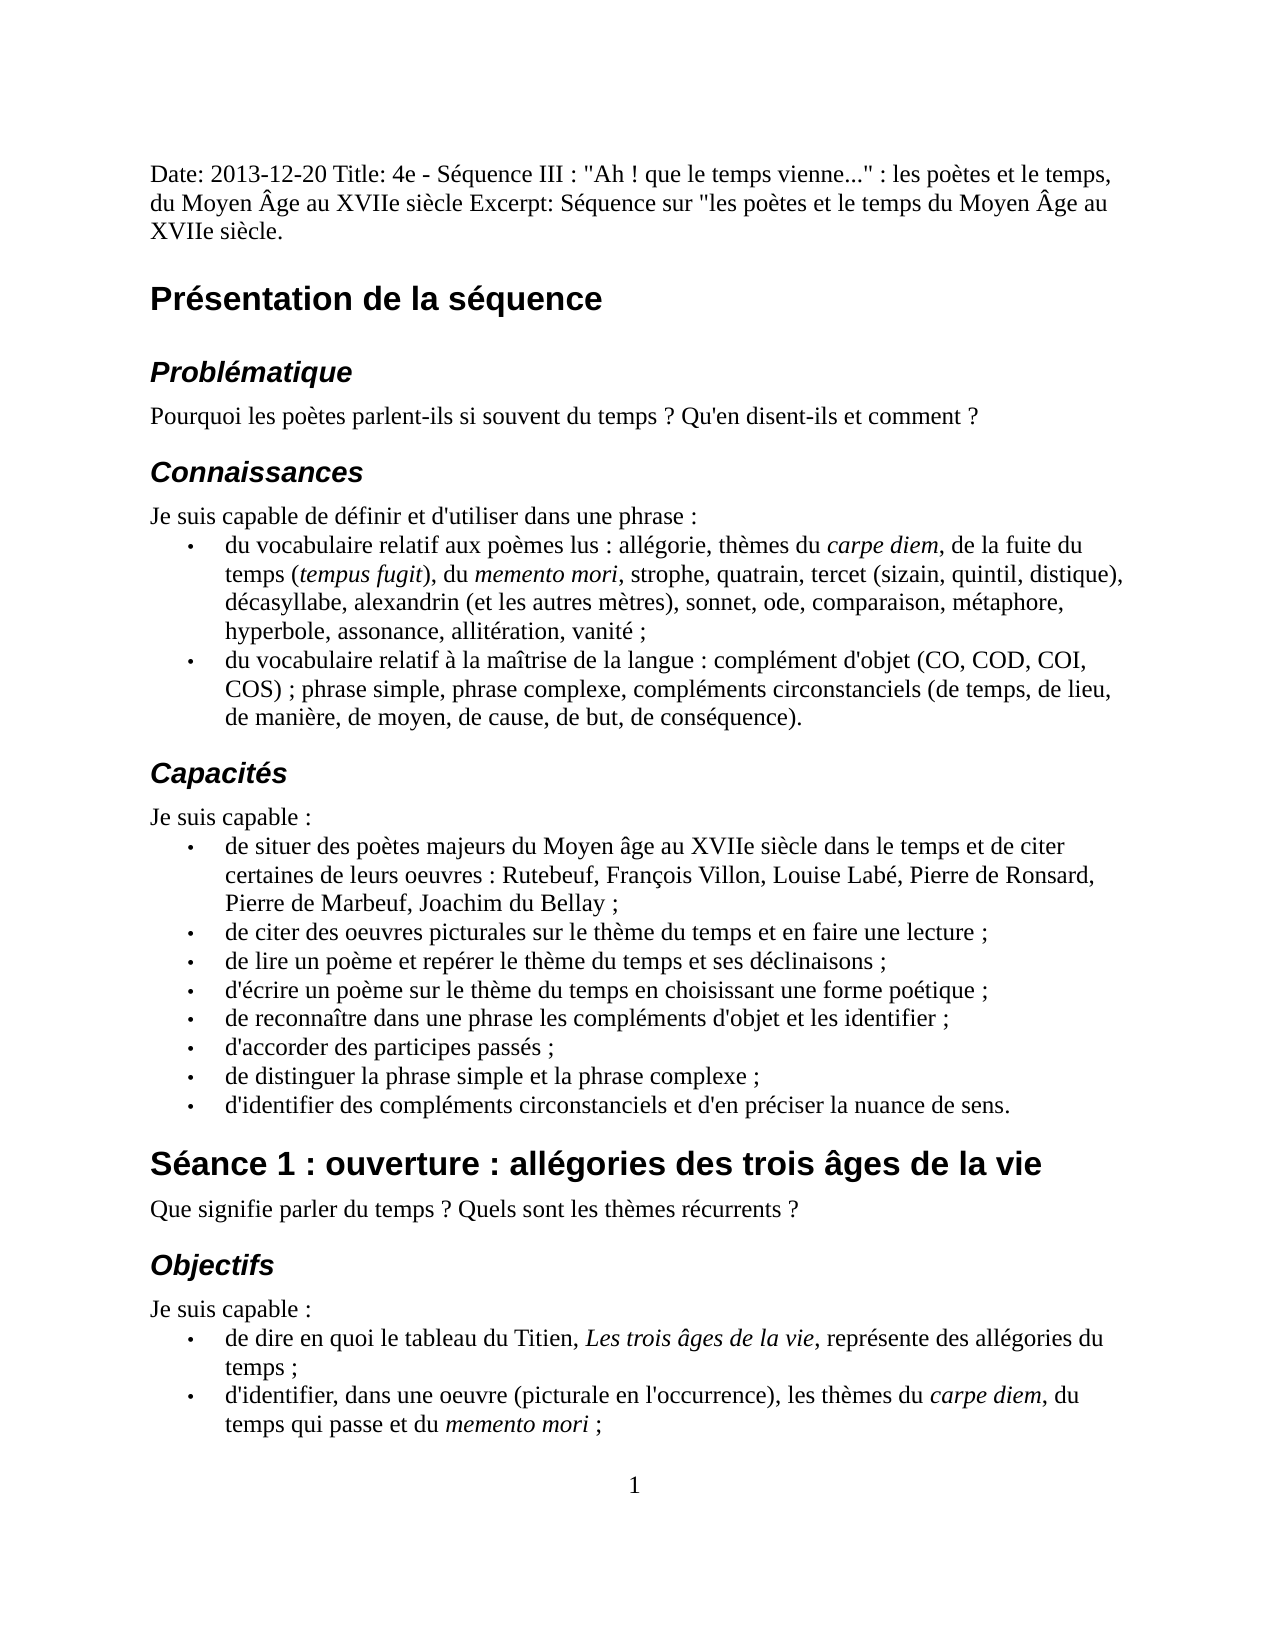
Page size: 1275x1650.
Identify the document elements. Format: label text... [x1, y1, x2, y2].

list de situer des poètes majeurs du Moyen âge au XVIIe siècle dans le temps et de citer certaines de leurs oeuvres : Rutebeuf, François Villon, Louise Labé, Pierre de Ronsard, Pierre de Marbeuf, Joachim du Bellay ; [187, 831, 1125, 917]
list de distinguer la phrase simple et la phrase complexe ; [187, 1061, 1125, 1090]
list d'accorder des participes passés ; [187, 1032, 1125, 1061]
text Je suis capable : [150, 1294, 1125, 1323]
list de dire en quoi le tableau du Titien, Les trois âges de la vie, représente des allégories du temps ; [187, 1323, 1125, 1381]
list du vocabulaire relatif aux poèmes lus : allégorie, thèmes du carpe diem, de la fuite du temps (tempus fugit), du memento mori, strophe, quatrain, tercet (sizain, quintil, distique), décasyllabe, alexandrin (et les autres mètres), sonnet, ode, comparaison, métaphore, hyperbole, assonance, allitération, vanité ; [187, 530, 1125, 645]
text Que signifie parler du temps ? Quels sont les thèmes récurrents ? [150, 1194, 1125, 1223]
text Je suis capable : [150, 802, 1125, 831]
subtitle Séance 1 : ouverture : allégories des trois âges de la vie [150, 1143, 1125, 1182]
list d'écrire un poème sur le thème du temps en choisissant une forme poétique ; [187, 975, 1125, 1003]
list de citer des oeuvres picturales sur le thème du temps et en faire une lecture ; [187, 917, 1125, 946]
subtitle Connaissances [150, 455, 1125, 489]
list d'identifier, dans une oeuvre (picturale en l'occurrence), les thèmes du carpe diem, du temps qui passe et du memento mori ; [187, 1381, 1125, 1438]
list d'identifier des compléments circonstanciels et d'en préciser la nuance de sens. [187, 1090, 1125, 1118]
text Date: 2013-12-20 Title: 4e - Séquence III : "Ah ! que le temps vienne..." : les poètes et le temps, du Moyen Âge au XVIIe siècle Excerpt: Séquence sur "les poètes et le temps du Moyen Âge au XVIIe siècle. [150, 159, 1125, 245]
subtitle Présentation de la séquence [150, 279, 1125, 318]
subtitle Objectifs [150, 1248, 1125, 1282]
subtitle Problématique [150, 355, 1125, 389]
list du vocabulaire relatif à la maîtrise de la langue : complément d'objet (CO, COD, COI, COS) ; phrase simple, phrase complexe, compléments circonstanciels (de temps, de lieu, de manière, de moyen, de cause, de but, de conséquence). [187, 645, 1125, 731]
subtitle Capacités [150, 756, 1125, 790]
text Pourquoi les poètes parlent-ils si souvent du temps ? Qu'en disent-ils et comment ? [150, 401, 1125, 430]
list de lire un poème et repérer le thème du temps et ses déclinaisons ; [187, 946, 1125, 975]
text Je suis capable de définir et d'utiliser dans une phrase : [150, 501, 1125, 530]
list de reconnaître dans une phrase les compléments d'objet et les identifier ; [187, 1003, 1125, 1032]
